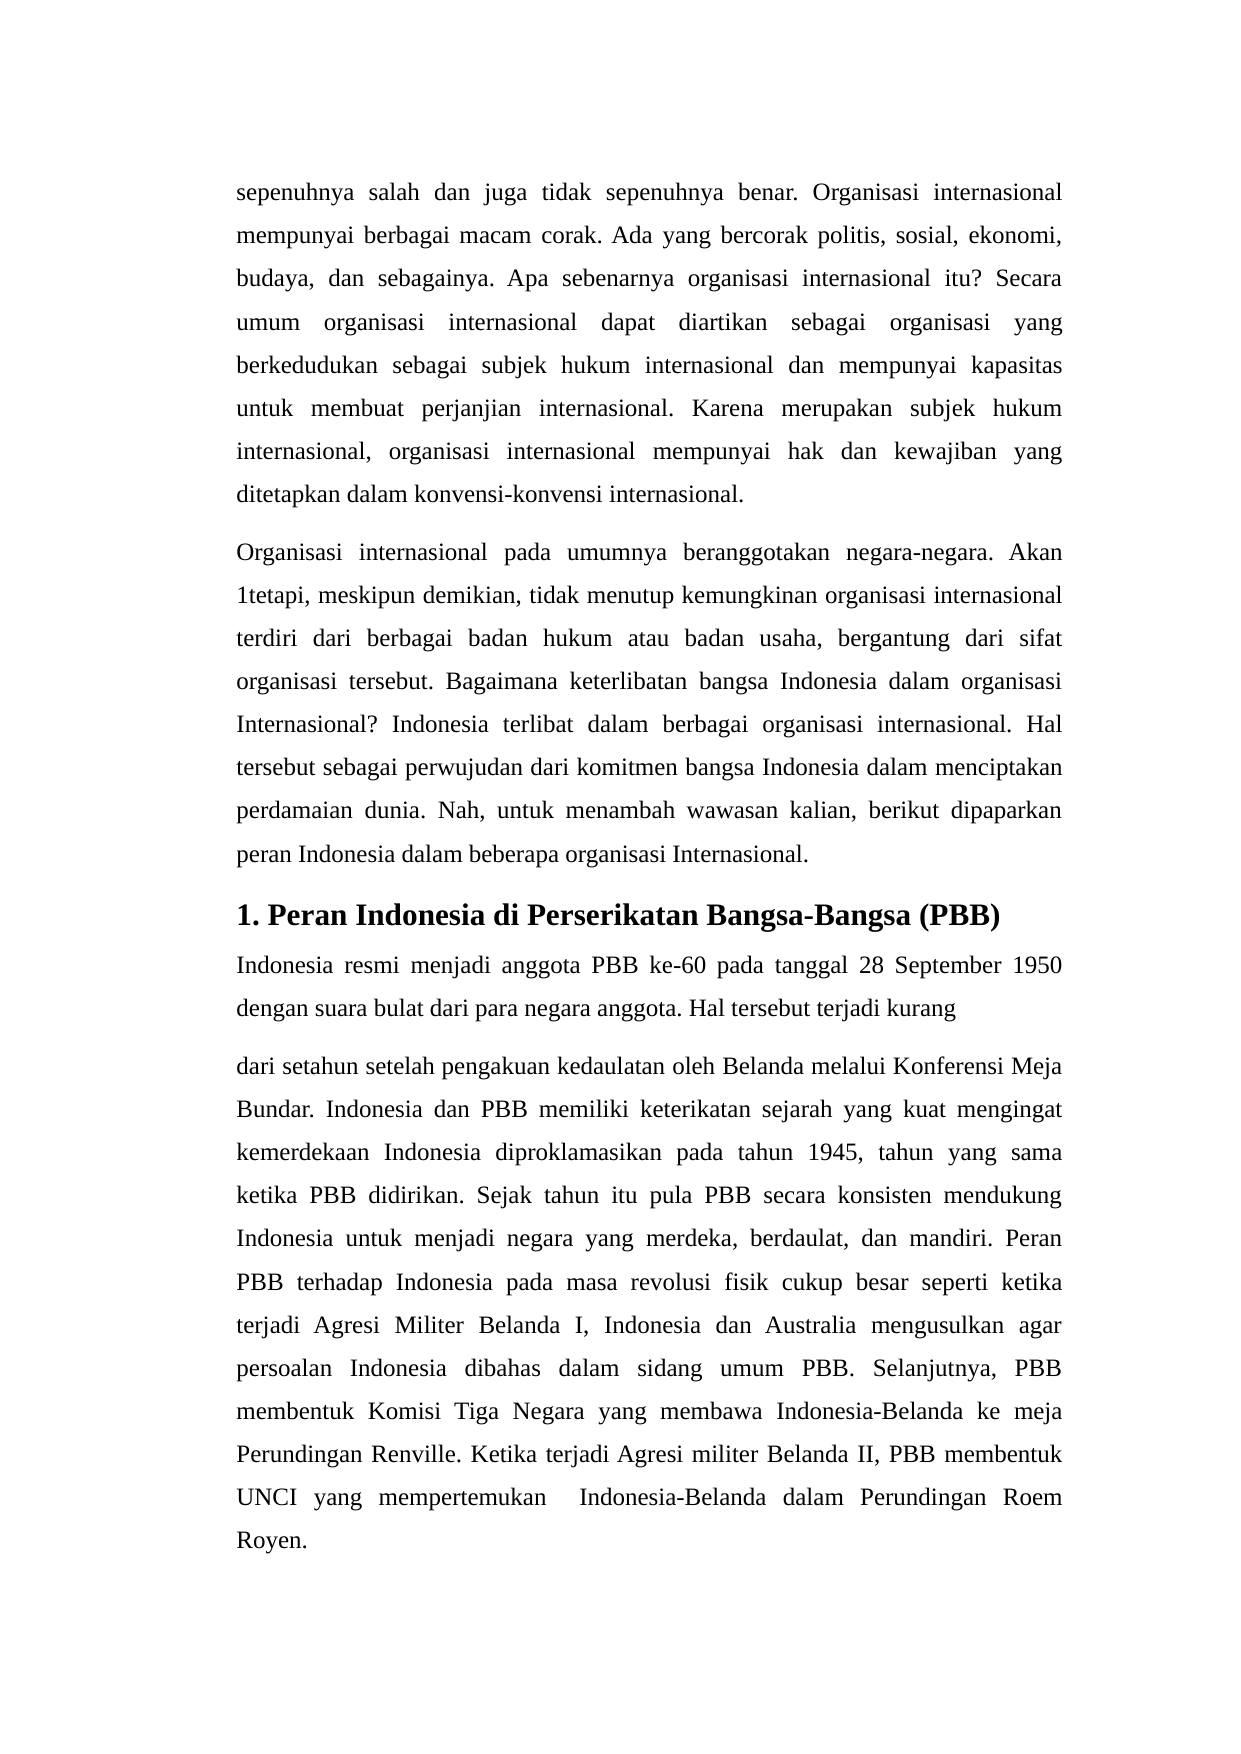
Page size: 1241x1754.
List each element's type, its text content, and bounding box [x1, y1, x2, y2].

text Indonesia resmi menjadi anggota PBB ke-60 pada tanggal 28 September 1950 dengan suara bulat dari para negara anggota. Hal tersebut terjadi kurang [236, 950, 1063, 1022]
text 1. Peran Indonesia di Perserikatan Bangsa-Bangsa (PBB) [236, 896, 1063, 932]
text Organisasi internasional pada umumnya beranggotakan negara-negara. Akan 1tetapi, meskipun demikian, tidak menutup kemungkinan organisasi internasional terdiri dari berbagai badan hukum atau badan usaha, bergantung dari sifat organisasi tersebut. Bagaimana keterlibatan bangsa Indonesia dalam organisasi Internasional? Indonesia terlibat dalam berbagai organisasi internasional. Hal tersebut sebagai perwujudan dari komitmen bangsa Indonesia dalam menciptakan perdamaian dunia. Nah, untuk menambah wawasan kalian, berikut dipaparkan peran Indonesia dalam beberapa organisasi Internasional. [236, 537, 1063, 867]
text dari setahun setelah pengakuan kedaulatan oleh Belanda melalui Konferensi Meja Bundar. Indonesia dan PBB memiliki keterikatan sejarah yang kuat mengingat kemerdekaan Indonesia diproklamasikan pada tahun 1945, tahun yang sama ketika PBB didirikan. Sejak tahun itu pula PBB secara konsisten mendukung Indonesia untuk menjadi negara yang merdeka, berdaulat, dan mandiri. Peran PBB terhadap Indonesia pada masa revolusi fisik cukup besar seperti ketika terjadi Agresi Militer Belanda I, Indonesia dan Australia mengusulkan agar persoalan Indonesia dibahas dalam sidang umum PBB. Selanjutnya, PBB membentuk Komisi Tiga Negara yang membawa Indonesia-Belanda ke meja Perundingan Renville. Ketika terjadi Agresi militer Belanda II, PBB membentuk UNCI yang mempertemukan Indonesia-Belanda dalam Perundingan Roem Royen. [236, 1051, 1063, 1554]
text sepenuhnya salah dan juga tidak sepenuhnya benar. Organisasi internasional mempunyai berbagai macam corak. Ada yang bercorak politis, sosial, ekonomi, budaya, dan sebagainya. Apa sebenarnya organisasi internasional itu? Secara umum organisasi internasional dapat diartikan sebagai organisasi yang berkedudukan sebagai subjek hukum internasional dan mempunyai kapasitas untuk membuat perjanjian internasional. Karena merupakan subjek hukum internasional, organisasi internasional mempunyai hak dan kewajiban yang ditetapkan dalam konvensi-konvensi internasional. [236, 177, 1063, 508]
